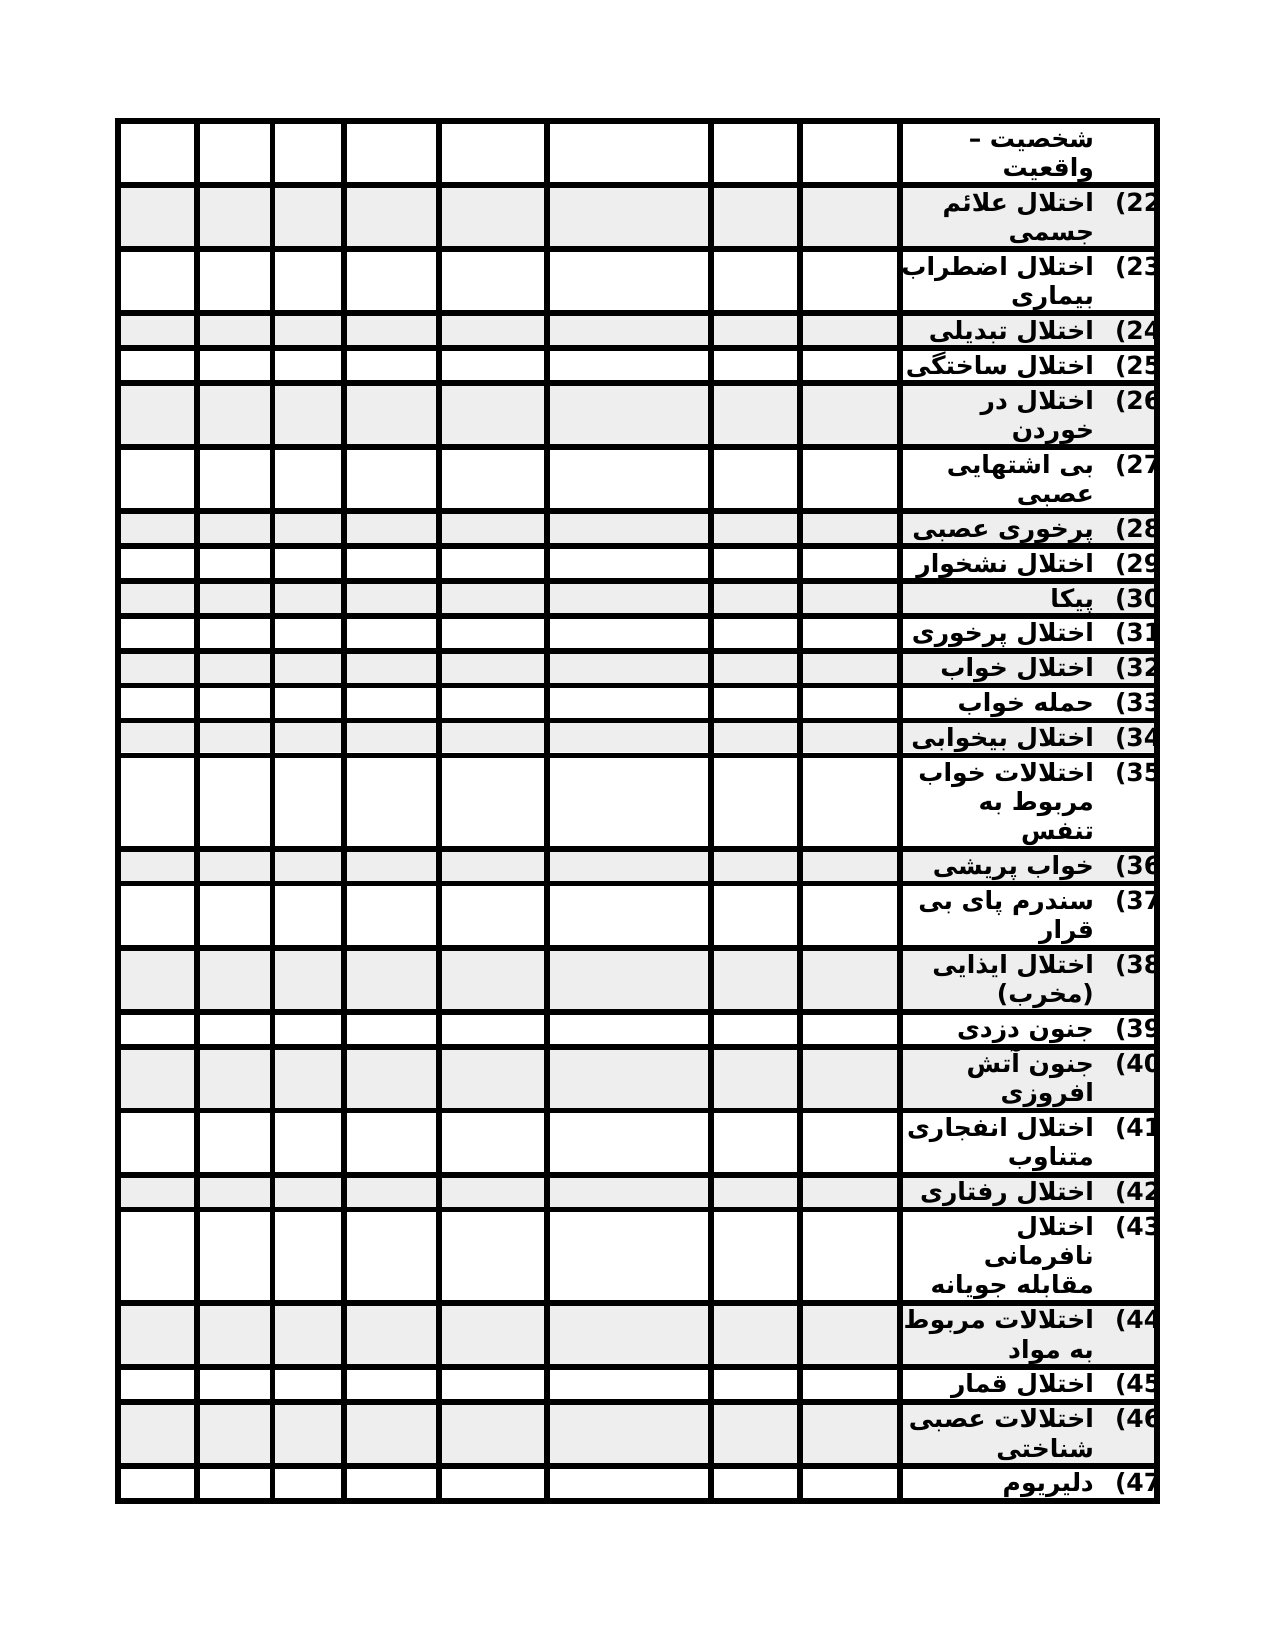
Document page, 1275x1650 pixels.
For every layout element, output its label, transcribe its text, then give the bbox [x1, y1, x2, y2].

table_cell [347, 886, 436, 945]
table_cell [200, 124, 270, 182]
table_cell [442, 1370, 544, 1399]
table_cell [550, 758, 708, 846]
table_cell [550, 723, 708, 752]
table_cell [121, 852, 194, 881]
table_cell [714, 1405, 797, 1463]
table_cell [442, 1306, 544, 1364]
table_cell [442, 584, 544, 613]
table_cell [714, 688, 797, 718]
table_cell [442, 619, 544, 648]
table_cell [550, 1212, 708, 1300]
table_cell [200, 1405, 270, 1463]
table_cell [200, 316, 270, 345]
table_cell [550, 1178, 708, 1207]
table_cell [714, 1469, 797, 1498]
table_cell [200, 688, 270, 718]
table_cell [200, 951, 270, 1009]
table_cell [442, 386, 544, 444]
table_cell [347, 951, 436, 1009]
table_cell [121, 1015, 194, 1044]
table_cell [200, 1178, 270, 1207]
table_cell [803, 514, 897, 543]
table_cell [803, 852, 897, 881]
table_cell [803, 886, 897, 945]
table_cell دلیریوم [903, 1469, 1154, 1498]
table_cell [442, 1050, 544, 1108]
table_cell جنون آتش افروزی [903, 1050, 1154, 1108]
table_cell [275, 1113, 341, 1172]
table_cell [550, 351, 708, 380]
table_cell [275, 654, 341, 683]
table_cell [121, 654, 194, 683]
table_cell [200, 723, 270, 752]
table_cell [121, 188, 194, 246]
table_cell [347, 688, 436, 718]
table_cell [714, 549, 797, 578]
table_cell [347, 386, 436, 444]
table_cell اختلال رفتاری [903, 1178, 1154, 1207]
table_cell [121, 351, 194, 380]
table_cell [200, 252, 270, 310]
table_cell [200, 188, 270, 246]
table_cell [803, 1212, 897, 1300]
table_cell [714, 124, 797, 182]
table_cell [275, 351, 341, 380]
table_cell [550, 1469, 708, 1498]
table_cell [803, 951, 897, 1009]
table_cell [275, 316, 341, 345]
table_cell اختلالات مربوط به مواد [903, 1306, 1154, 1364]
table_cell [442, 1469, 544, 1498]
table_cell [550, 852, 708, 881]
table_cell [803, 188, 897, 246]
table_cell [550, 549, 708, 578]
table_cell [550, 1370, 708, 1399]
table_cell [550, 619, 708, 648]
table_cell [442, 886, 544, 945]
table_cell [550, 584, 708, 613]
table_cell بی ­اشتهایی عصبی [903, 450, 1154, 508]
table_cell [803, 619, 897, 648]
table_cell [347, 514, 436, 543]
table_cell [347, 1306, 436, 1364]
table_cell [347, 1212, 436, 1300]
table_cell [275, 619, 341, 648]
table_cell [347, 252, 436, 310]
table_cell [347, 1469, 436, 1498]
table_cell [200, 1212, 270, 1300]
table_cell [442, 252, 544, 310]
table_cell [442, 351, 544, 380]
table_cell [803, 1113, 897, 1172]
table_cell [714, 951, 797, 1009]
table_cell [200, 584, 270, 613]
table_cell [442, 549, 544, 578]
table_cell [121, 450, 194, 508]
table_cell [200, 1050, 270, 1108]
table_cell [442, 688, 544, 718]
table_cell اختلال بی­خوابی [903, 723, 1154, 752]
table_cell [714, 450, 797, 508]
table_cell [347, 584, 436, 613]
table_cell [347, 723, 436, 752]
table_cell [347, 351, 436, 380]
table_cell [275, 124, 341, 182]
table_cell [200, 852, 270, 881]
table_cell [442, 654, 544, 683]
table_cell [275, 584, 341, 613]
table_cell [275, 1370, 341, 1399]
table_cell اختلال علائم جسمی [903, 188, 1154, 246]
table_cell [803, 1370, 897, 1399]
table_cell اختلال زوال شخصیت – واقعیت [903, 124, 1154, 182]
table_cell [442, 514, 544, 543]
table_cell [442, 316, 544, 345]
table_cell [714, 1178, 797, 1207]
table_cell [121, 951, 194, 1009]
table_cell [347, 758, 436, 846]
table_cell [550, 316, 708, 345]
table_cell [714, 584, 797, 613]
table_cell [442, 1178, 544, 1207]
table_cell [803, 584, 897, 613]
table_cell [714, 1306, 797, 1364]
table_cell [714, 1370, 797, 1399]
table_cell [275, 1212, 341, 1300]
table_cell [347, 1178, 436, 1207]
table_cell [121, 1306, 194, 1364]
table_cell [550, 654, 708, 683]
table_cell [200, 351, 270, 380]
table_cell [803, 124, 897, 182]
table_cell [714, 188, 797, 246]
table_cell [275, 1306, 341, 1364]
table_cell سندرم پای بی ­قرار [903, 886, 1154, 945]
table_cell اختلال انفجاری متناوب [903, 1113, 1154, 1172]
table_cell [347, 852, 436, 881]
table_cell [121, 758, 194, 846]
table_cell [200, 549, 270, 578]
table_cell [275, 951, 341, 1009]
table_cell [714, 1050, 797, 1108]
table_cell [550, 688, 708, 718]
table_cell [714, 1113, 797, 1172]
table_cell اختلال ساختگی [903, 351, 1154, 380]
table_cell اختلال نافرمانی مقابله ­جویانه [903, 1212, 1154, 1300]
table_cell پرخوری عصبی [903, 514, 1154, 543]
table_cell [550, 951, 708, 1009]
table_cell [121, 1370, 194, 1399]
table_cell اختلال تبدیلی [903, 316, 1154, 345]
table_cell [200, 886, 270, 945]
table_cell [121, 514, 194, 543]
table_cell [714, 758, 797, 846]
table_cell [550, 1113, 708, 1172]
table_cell [803, 316, 897, 345]
table_cell [550, 1405, 708, 1463]
table_cell اختلال خواب [903, 654, 1154, 683]
table_cell [200, 758, 270, 846]
table_cell [347, 1050, 436, 1108]
table_cell [275, 386, 341, 444]
table_cell [347, 1370, 436, 1399]
table_cell [442, 450, 544, 508]
table_cell [121, 386, 194, 444]
table_cell [714, 514, 797, 543]
table_cell [803, 758, 897, 846]
table_cell [275, 252, 341, 310]
table_cell [442, 124, 544, 182]
table_cell [550, 1015, 708, 1044]
table_cell [550, 1050, 708, 1108]
table_cell [714, 886, 797, 945]
table_cell [121, 1405, 194, 1463]
table_cell [200, 619, 270, 648]
table_cell [550, 124, 708, 182]
table_cell [442, 951, 544, 1009]
table_cell حمله خواب [903, 688, 1154, 718]
table_cell جنون دزدی [903, 1015, 1154, 1044]
table_cell [200, 386, 270, 444]
table_cell [121, 886, 194, 945]
table_cell اختلال ایذایی (مخرب) [903, 951, 1154, 1009]
table_cell [121, 1212, 194, 1300]
table_cell [121, 1050, 194, 1108]
table_cell [714, 351, 797, 380]
table_cell [803, 688, 897, 718]
table_cell [275, 188, 341, 246]
table_cell [200, 1306, 270, 1364]
table_cell [714, 654, 797, 683]
table_cell [275, 1469, 341, 1498]
table_cell [442, 758, 544, 846]
table_cell [550, 188, 708, 246]
table_cell [442, 1113, 544, 1172]
table_cell [121, 1469, 194, 1498]
table_cell [275, 688, 341, 718]
table_cell [803, 1405, 897, 1463]
table_cell [347, 549, 436, 578]
table_cell [803, 386, 897, 444]
table_cell [121, 1113, 194, 1172]
table_cell [442, 1405, 544, 1463]
table_cell [714, 619, 797, 648]
table_cell [275, 886, 341, 945]
table_cell [550, 514, 708, 543]
table_cell [803, 549, 897, 578]
table_cell [200, 654, 270, 683]
table_cell [347, 1015, 436, 1044]
table_cell [121, 688, 194, 718]
table_cell اختلالات خواب مربوط به تنفس [903, 758, 1154, 846]
table_cell [714, 852, 797, 881]
table_cell پیکا [903, 584, 1154, 613]
table_cell [275, 1050, 341, 1108]
table_cell [200, 514, 270, 543]
table_cell [442, 188, 544, 246]
table_cell اختلالات عصبی شناختی [903, 1405, 1154, 1463]
table_cell [121, 316, 194, 345]
table_cell [275, 514, 341, 543]
table_cell [803, 1306, 897, 1364]
table_cell [442, 852, 544, 881]
table_cell [121, 584, 194, 613]
table_cell اختلال نشخوار [903, 549, 1154, 578]
table_cell [803, 654, 897, 683]
table_cell [121, 124, 194, 182]
table_cell [347, 1113, 436, 1172]
table_cell [550, 386, 708, 444]
table_cell [803, 723, 897, 752]
table_cell [347, 619, 436, 648]
table_cell [275, 1405, 341, 1463]
table_cell [550, 252, 708, 310]
table_cell [121, 1178, 194, 1207]
table_cell [347, 188, 436, 246]
table_cell اختلال پرخوری [903, 619, 1154, 648]
table_cell اختلال قمار [903, 1370, 1154, 1399]
table_cell [803, 1469, 897, 1498]
table_cell [275, 1178, 341, 1207]
table_cell [442, 1015, 544, 1044]
table_cell [200, 1469, 270, 1498]
table_cell [347, 654, 436, 683]
table_cell [550, 886, 708, 945]
table_cell [714, 1015, 797, 1044]
table_cell [275, 852, 341, 881]
table_cell [714, 252, 797, 310]
table_cell [347, 1405, 436, 1463]
table_cell [442, 723, 544, 752]
table_cell [714, 386, 797, 444]
table_cell [803, 252, 897, 310]
table_cell اختلال در خوردن [903, 386, 1154, 444]
table_cell [121, 252, 194, 310]
table_cell [275, 723, 341, 752]
table_cell [200, 450, 270, 508]
table_cell [803, 1050, 897, 1108]
table_cell [714, 316, 797, 345]
table_cell [550, 450, 708, 508]
table_cell [714, 723, 797, 752]
table_cell [803, 450, 897, 508]
table_cell [442, 1212, 544, 1300]
table_cell [121, 619, 194, 648]
table_cell [121, 723, 194, 752]
table_cell [275, 549, 341, 578]
table_cell اختلال اضطراب بیماری [903, 252, 1154, 310]
table_cell [714, 1212, 797, 1300]
table_cell [347, 450, 436, 508]
table_cell [275, 758, 341, 846]
table_cell [803, 1178, 897, 1207]
table_cell [347, 316, 436, 345]
table_cell [200, 1113, 270, 1172]
table_cell [803, 1015, 897, 1044]
table_cell [275, 1015, 341, 1044]
table_cell [803, 351, 897, 380]
table_cell [200, 1015, 270, 1044]
table_cell [550, 1306, 708, 1364]
table_cell [275, 450, 341, 508]
table_cell [200, 1370, 270, 1399]
table_cell [121, 549, 194, 578]
table_cell خواب ­پریشی [903, 852, 1154, 881]
table_cell [347, 124, 436, 182]
